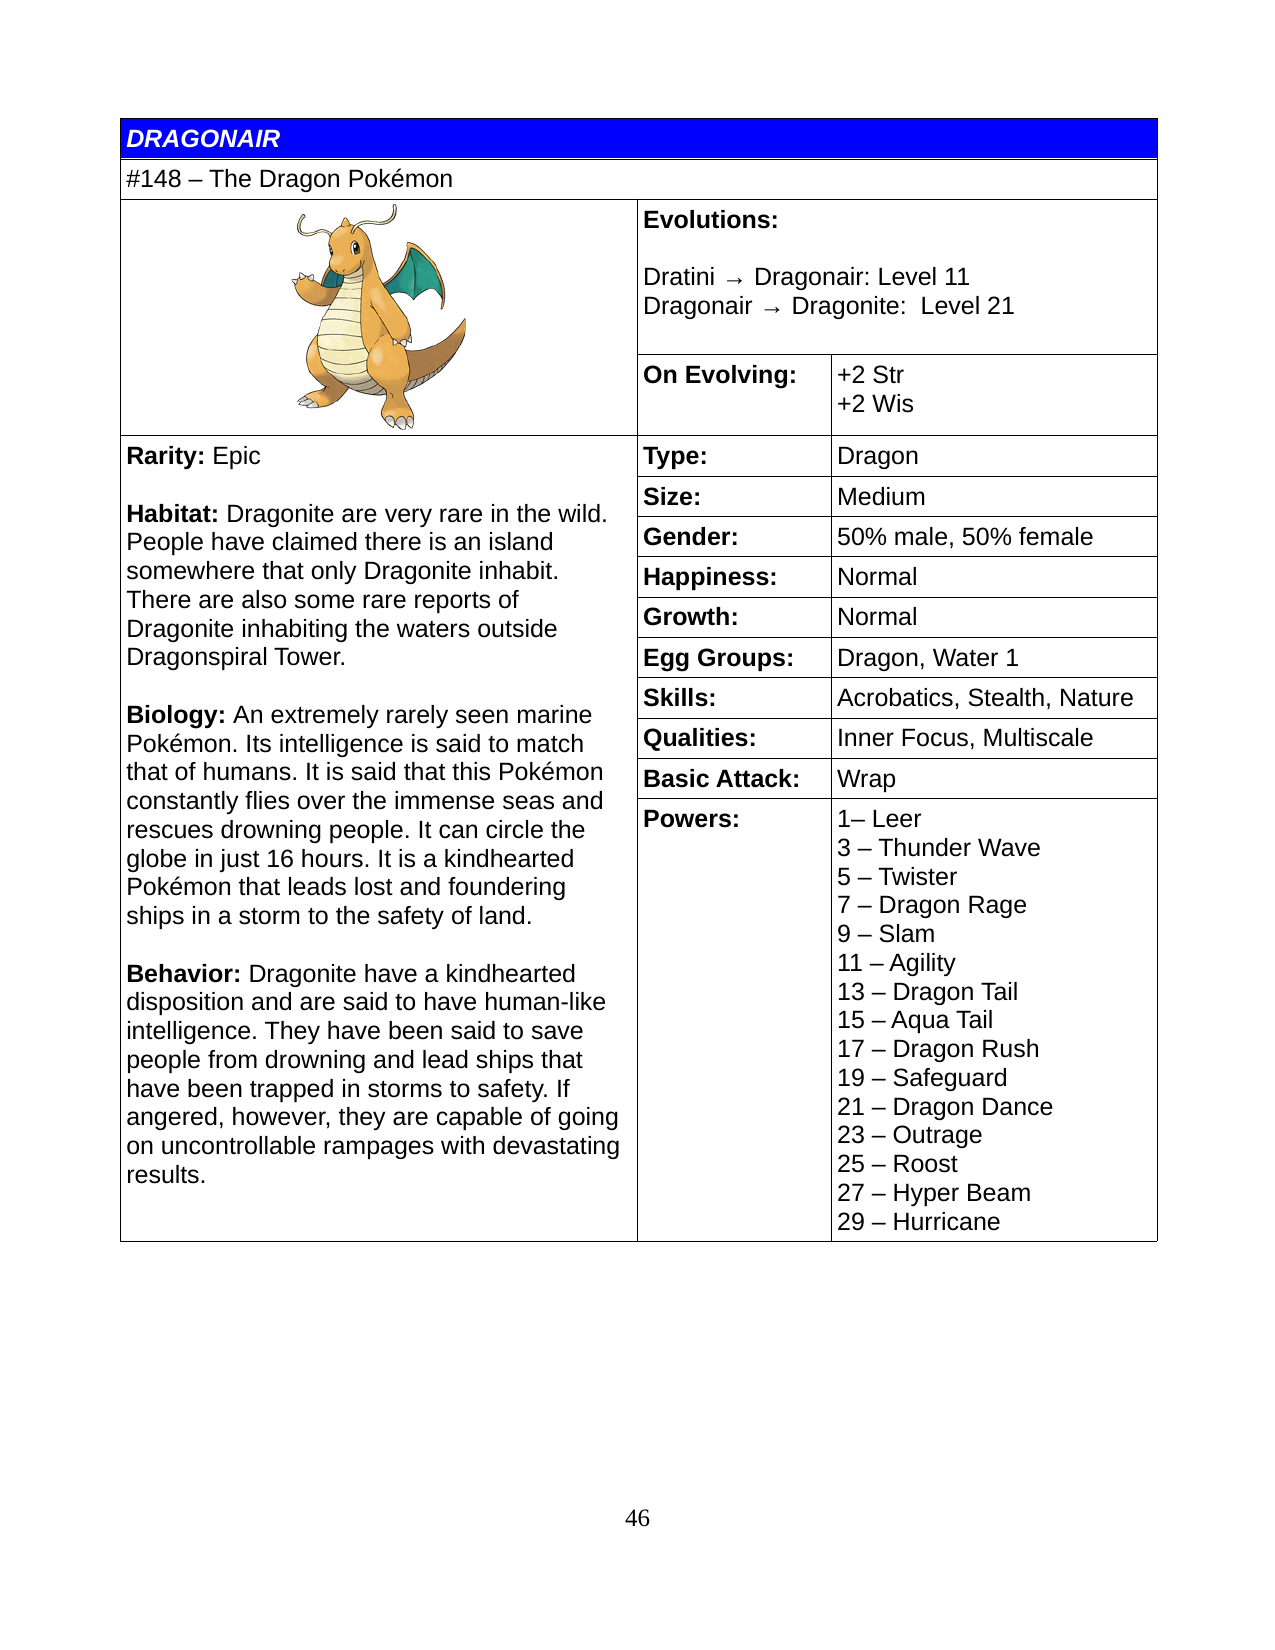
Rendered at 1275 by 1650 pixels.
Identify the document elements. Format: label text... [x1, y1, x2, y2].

table_cell Qualities: [638, 719, 831, 758]
picture [291, 204, 466, 430]
table_cell Gender: [638, 517, 831, 556]
table_cell Egg Groups: [638, 638, 831, 677]
table_cell +2 Str +2 Wis [832, 355, 1157, 435]
table_cell Acrobatics, Stealth, Nature [832, 678, 1157, 717]
table_cell Skills: [638, 678, 831, 717]
table_cell Dragon [832, 436, 1157, 476]
table_cell Size: [638, 477, 831, 516]
table_cell Normal [832, 598, 1157, 637]
table_cell Medium [832, 477, 1157, 516]
table_cell 1– Leer 3 – Thunder Wave 5 – Twister 7 – Dragon Rage 9 – Slam 11 – Agility 13 – Dragon Tail 15 – Aqua Tail 17 – Dragon Rush 19 – Safeguard 21 – Dragon Dance 23 – Outrage 25 – Roost 27 – Hyper Beam 29 – Hurricane [832, 799, 1157, 1241]
table_header DRAGONAIR [121, 119, 1157, 158]
table_cell Dragon, Water 1 [832, 638, 1157, 677]
table_cell Happiness: [638, 557, 831, 597]
table_cell On Evolving: [638, 355, 831, 435]
table_cell Inner Focus, Multiscale [832, 719, 1157, 758]
table_cell Basic Attack: [638, 759, 831, 798]
table_cell [121, 200, 637, 435]
table_cell Powers: [638, 799, 831, 1241]
table_cell Rarity: Epic Habitat: Dragonite are very rare in the wild. People have claimed there is an island somewhere that only Dragonite inhabit. There are also some rare reports of Dragonite inhabiting the waters outside Dragonspiral Tower. Biology: An extremely rarely seen marine Pokémon. Its intelligence is said to match that of humans. It is said that this Pokémon constantly flies over the immense seas and rescues drowning people. It can circle the globe in just 16 hours. It is a kindhearted Pokémon that leads lost and foundering ships in a storm to the safety of land. Behavior: Dragonite have a kindhearted disposition and are said to have human-like intelligence. They have been said to save people from drowning and lead ships that have been trapped in storms to safety. If angered, however, they are capable of going on uncontrollable rampages with devastating results. [121, 436, 637, 1241]
table_cell Growth: [638, 598, 831, 637]
table_cell Normal [832, 557, 1157, 597]
table_cell Wrap [832, 759, 1157, 798]
table_cell Evolutions: Dratini → Dragonair: Level 11 Dragonair → Dragonite: Level 21 [638, 200, 1157, 354]
table_cell Type: [638, 436, 831, 476]
table_cell #148 – The Dragon Pokémon [121, 160, 1157, 199]
table_cell 50% male, 50% female [832, 517, 1157, 556]
